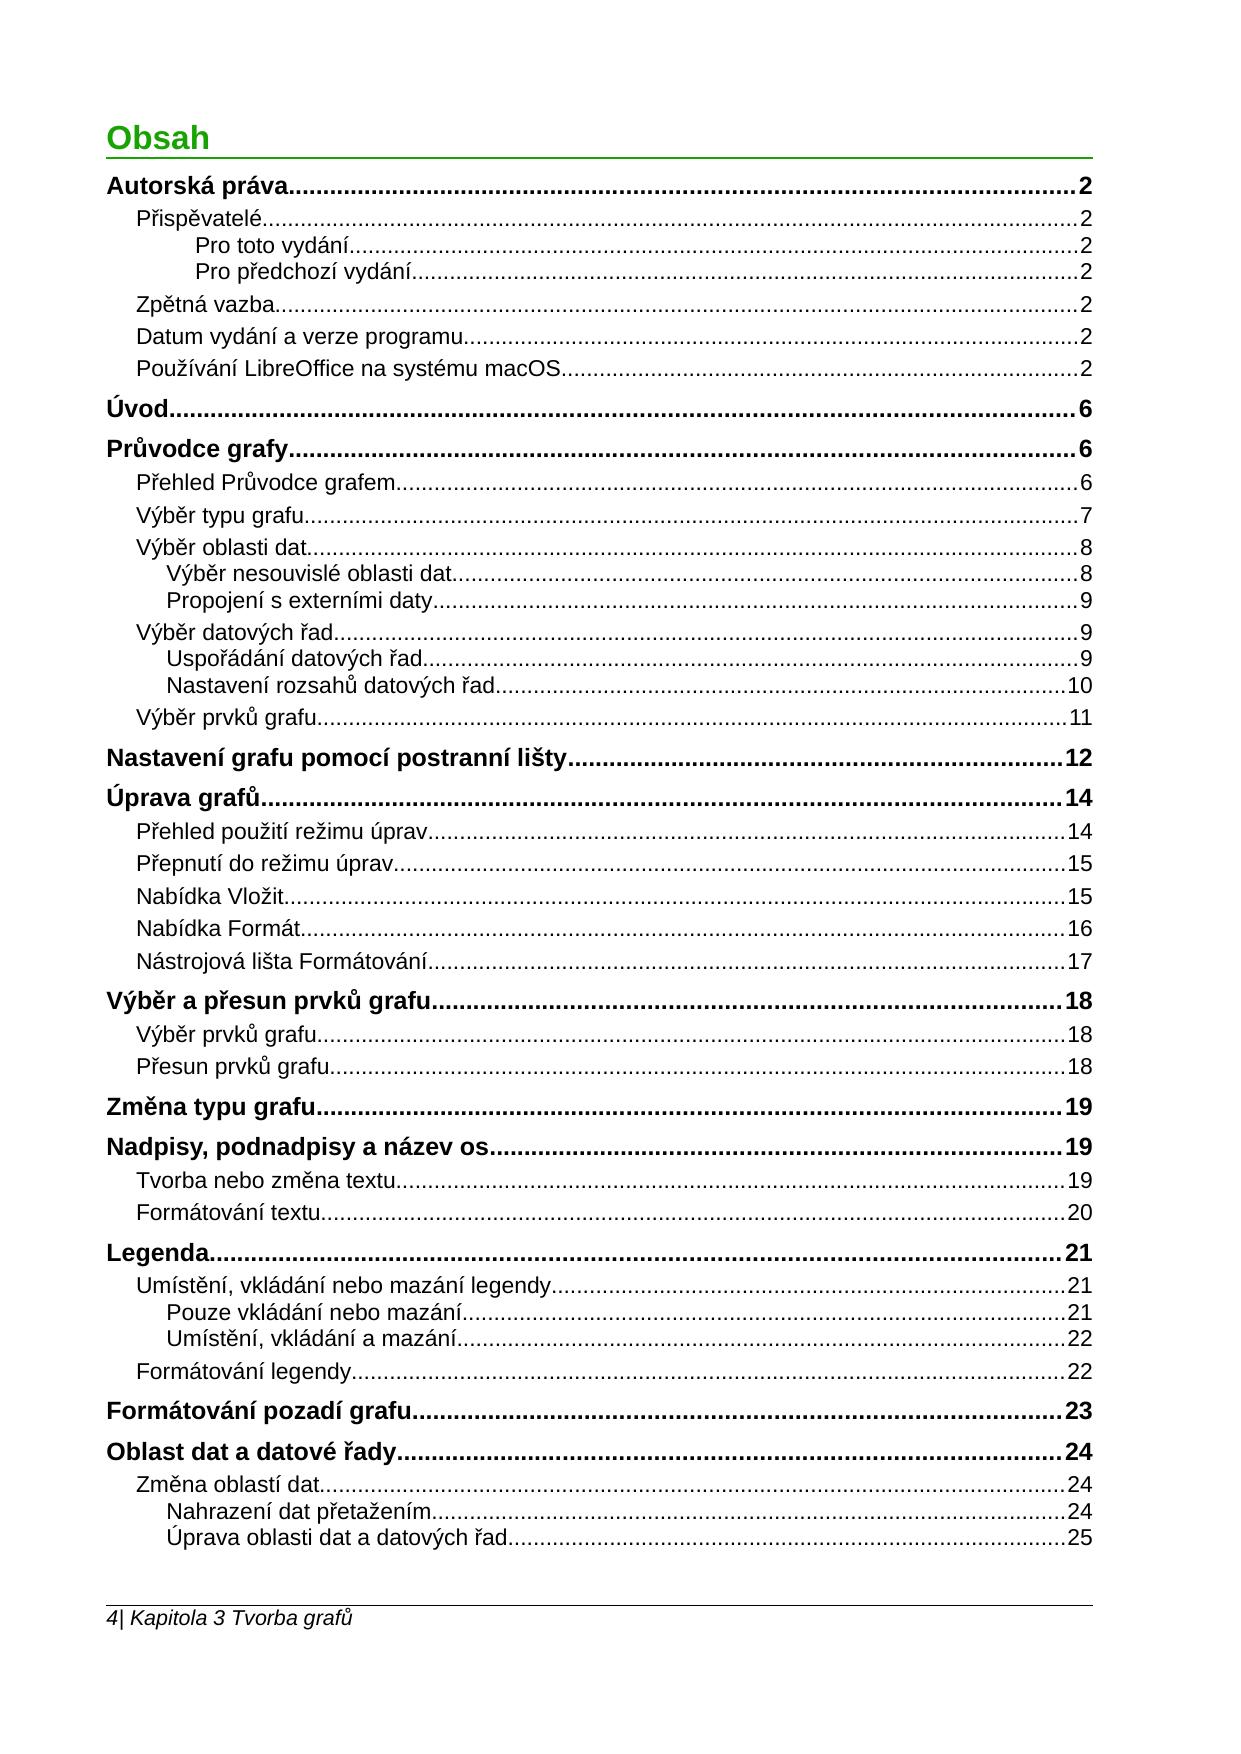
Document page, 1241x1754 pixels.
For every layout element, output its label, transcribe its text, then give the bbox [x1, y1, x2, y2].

text Úprava oblasti dat a datových řad 25 [166, 1524, 1093, 1551]
text Pro toto vydání 2 [195, 232, 1093, 258]
text Změna oblastí dat 24 [136, 1471, 1093, 1498]
subtitle Obsah [106, 118, 1093, 157]
text Tvorba nebo změna textu 19 [136, 1167, 1093, 1193]
text Výběr oblasti dat 8 [136, 534, 1093, 560]
text Oblast dat a datové řady 24 [106, 1437, 1093, 1465]
text Nabídka Formát 16 [136, 915, 1093, 942]
text Uspořádání datových řad 9 [166, 645, 1093, 672]
text Nahrazení dat přetažením 24 [166, 1498, 1093, 1524]
text Výběr nesouvislé oblasti dat 8 [166, 560, 1093, 587]
text Legenda 21 [106, 1238, 1093, 1266]
text Nástrojová lišta Formátování 17 [136, 948, 1093, 974]
text Nadpisy, podnadpisy a název os 19 [106, 1132, 1093, 1161]
text Umístění, vkládání a mazání 22 [166, 1325, 1093, 1352]
text Formátování pozadí grafu 23 [106, 1396, 1093, 1425]
text Výběr typu grafu 7 [136, 502, 1093, 528]
text Zpětná vazba 2 [136, 291, 1093, 317]
text Formátování legendy 22 [136, 1358, 1093, 1384]
text Výběr prvků grafu 18 [136, 1021, 1093, 1047]
text Úprava grafů 14 [106, 783, 1093, 812]
text Úvod 6 [106, 394, 1093, 422]
text Nastavení rozsahů datových řad 10 [166, 672, 1093, 698]
text Datum vydání a verze programu 2 [136, 323, 1093, 349]
text Výběr datových řad 9 [136, 619, 1093, 645]
text Formátování textu 20 [136, 1199, 1093, 1226]
text Přesun prvků grafu 18 [136, 1053, 1093, 1079]
text Přepnutí do režimu úprav 15 [136, 850, 1093, 877]
text Výběr prvků grafu 11 [136, 704, 1093, 731]
text Průvodce grafy 6 [106, 434, 1093, 463]
text Výběr a přesun prvků grafu 18 [106, 986, 1093, 1015]
text Přehled použití režimu úprav 14 [136, 818, 1093, 844]
text Nabídka Vložit 15 [136, 883, 1093, 909]
text Pro předchozí vydání 2 [195, 258, 1093, 284]
text Autorská práva 2 [106, 171, 1093, 199]
text Přispěvatelé 2 [136, 205, 1093, 232]
text Změna typu grafu 19 [106, 1091, 1093, 1120]
text Propojení s externími daty 9 [166, 587, 1093, 613]
text Pouze vkládání nebo mazání 21 [166, 1299, 1093, 1325]
text Přehled Průvodce grafem 6 [136, 469, 1093, 496]
text Nastavení grafu pomocí postranní lišty 12 [106, 742, 1093, 771]
text Umístění, vkládání nebo mazání legendy 21 [136, 1272, 1093, 1299]
text Používání LibreOffice na systému macOS 2 [136, 355, 1093, 382]
